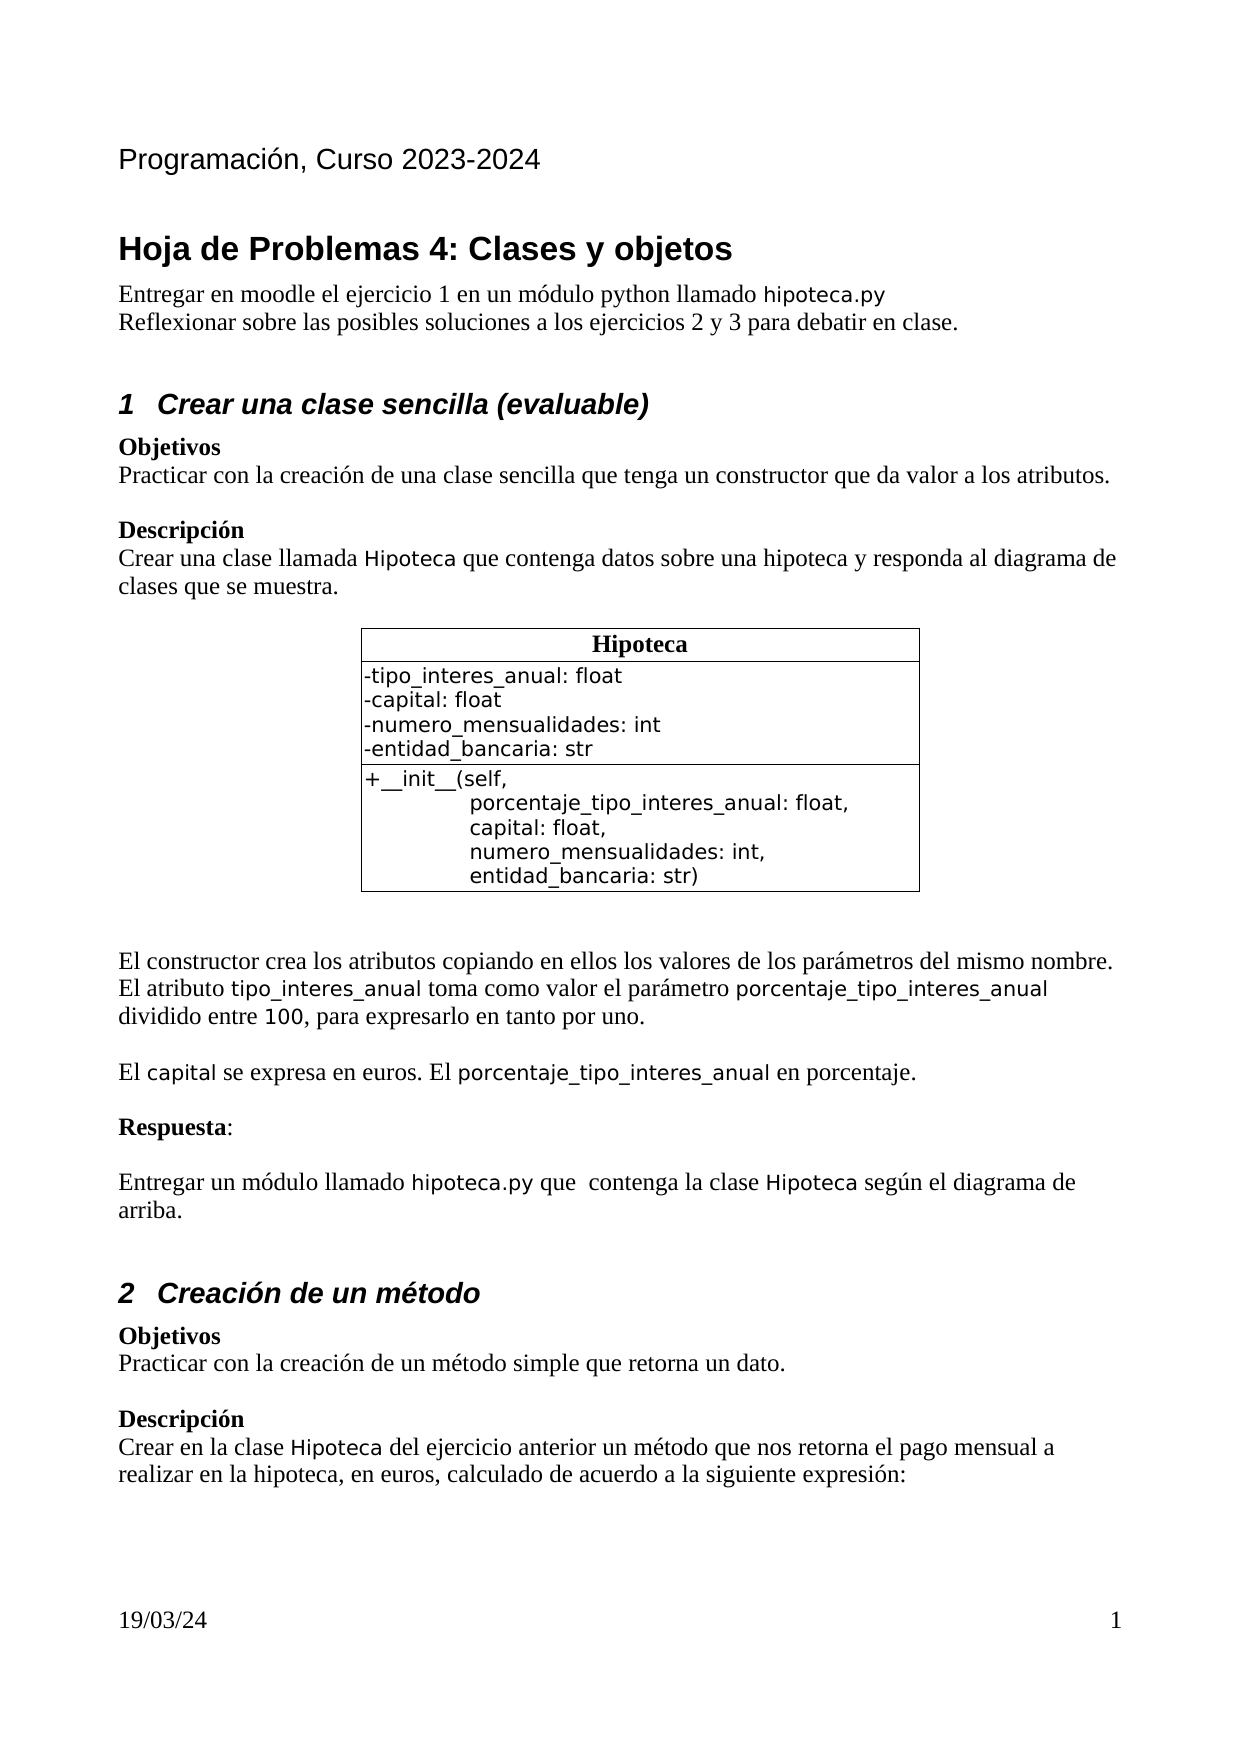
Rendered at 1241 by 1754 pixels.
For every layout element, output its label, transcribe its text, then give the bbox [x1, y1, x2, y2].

table_cell -tipo_interes_anual: float -capital: float -numero_mensualidades: int -entidad_bancaria: str [362, 662, 919, 764]
text El constructor crea los atributos copiando en ellos los valores de los parámetros del mismo nombre. El atributo tipo_interes_anual toma como valor el parámetro porcentaje_tipo_interes_anual dividido entre 100, para expresarlo en tanto por uno. [118, 947, 1122, 1030]
text Entregar en moodle el ejercicio 1 en un módulo python llamado hipoteca.py [118, 280, 1122, 308]
text Practicar con la creación de un método simple que retorna un dato. [118, 1349, 1122, 1377]
text Reflexionar sobre las posibles soluciones a los ejercicios 2 y 3 para debatir en clase. [118, 308, 1122, 336]
subtitle Creación de un método [118, 1277, 1122, 1309]
text Entregar un módulo llamado hipoteca.py que contenga la clase Hipoteca según el diagrama de arriba. [118, 1168, 1122, 1224]
text Descripción [118, 1405, 1122, 1433]
text Practicar con la creación de una clase sencilla que tenga un constructor que da valor a los atributos. [118, 461, 1122, 489]
subtitle Crear una clase sencilla (evaluable) [118, 388, 1122, 421]
text Respuesta: [118, 1113, 1122, 1141]
text Crear en la clase Hipoteca del ejercicio anterior un método que nos retorna el pago mensual a realizar en la hipoteca, en euros, calculado de acuerdo a la siguiente expresión: [118, 1433, 1122, 1488]
text Descripción [118, 517, 1122, 544]
text El capital se expresa en euros. El porcentaje_tipo_interes_anual en porcentaje. [118, 1058, 1122, 1085]
text Objetivos [118, 433, 1122, 461]
subtitle Hoja de Problemas 4: Clases y objetos [118, 230, 1122, 268]
table_header Hipoteca [362, 629, 919, 661]
table_cell +__init__(self, porcentaje_tipo_interes_anual: float, capital: float, numero_mensualidades: int, entidad_bancaria: str) [362, 765, 919, 891]
text Objetivos [118, 1322, 1122, 1349]
text Crear una clase llamada Hipoteca que contenga datos sobre una hipoteca y responda al diagrama de clases que se muestra. [118, 544, 1122, 600]
